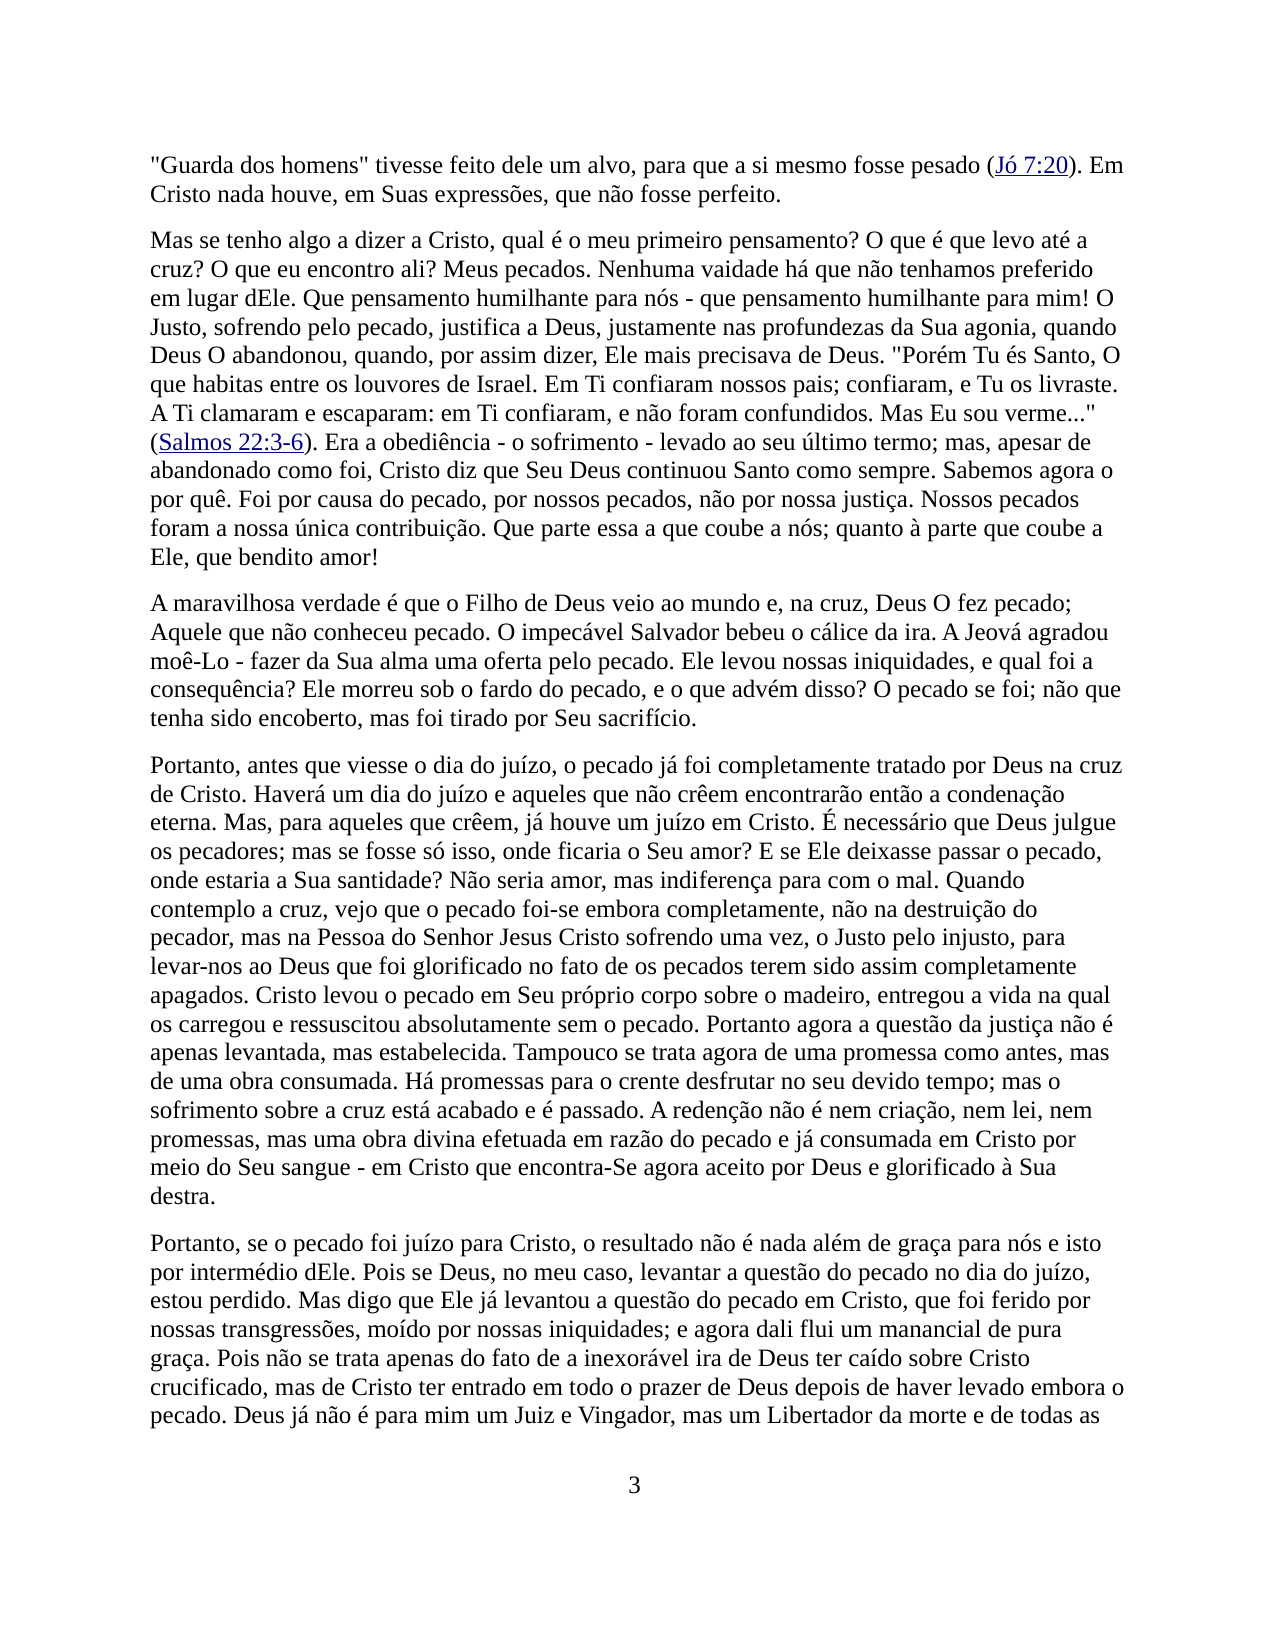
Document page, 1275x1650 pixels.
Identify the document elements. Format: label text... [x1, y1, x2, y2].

text Mas se tenho algo a dizer a Cristo, qual é o meu primeiro pensamento? O que é que levo até a cruz? O que eu encontro ali? Meus pecados. Nenhuma vaidade há que não tenhamos preferido em lugar dEle. Que pensamento humilhante para nós - que pensamento humilhante para mim! O Justo, sofrendo pelo pecado, justifica a Deus, justamente nas profundezas da Sua agonia, quando Deus O abandonou, quando, por assim dizer, Ele mais precisava de Deus. "Porém Tu és Santo, O que habitas entre os louvores de Israel. Em Ti confiaram nossos pais; confiaram, e Tu os livraste. A Ti clamaram e escaparam: em Ti confiaram, e não foram confundidos. Mas Eu sou verme..." (Salmos 22:3-6). Era a obediência - o sofrimento - levado ao seu último termo; mas, apesar de abandonado como foi, Cristo diz que Seu Deus continuou Santo como sempre. Sabemos agora o por quê. Foi por causa do pecado, por nossos pecados, não por nossa justiça. Nossos pecados foram a nossa única contribuição. Que parte essa a que coube a nós; quanto à parte que coube a Ele, que bendito amor! [150, 225, 1125, 570]
text A maravilhosa verdade é que o Filho de Deus veio ao mundo e, na cruz, Deus O fez pecado; Aquele que não conheceu pecado. O impecável Salvador bebeu o cálice da ira. A Jeová agradou moê-Lo - fazer da Sua alma uma oferta pelo pecado. Ele levou nossas iniquidades, e qual foi a consequência? Ele morreu sob o fardo do pecado, e o que advém disso? O pecado se foi; não que tenha sido encoberto, mas foi tirado por Seu sacrifício. [150, 588, 1125, 732]
text "Guarda dos homens" tivesse feito dele um alvo, para que a si mesmo fosse pesado (Jó 7:20). Em Cristo nada houve, em Suas expressões, que não fosse perfeito. [150, 150, 1125, 207]
text Portanto, antes que viesse o dia do juízo, o pecado já foi completamente tratado por Deus na cruz de Cristo. Haverá um dia do juízo e aqueles que não crêem encontrarão então a condenação eterna. Mas, para aqueles que crêem, já houve um juízo em Cristo. É necessário que Deus julgue os pecadores; mas se fosse só isso, onde ficaria o Seu amor? E se Ele deixasse passar o pecado, onde estaria a Sua santidade? Não seria amor, mas indiferença para com o mal. Quando contemplo a cruz, vejo que o pecado foi-se embora completamente, não na destruição do pecador, mas na Pessoa do Senhor Jesus Cristo sofrendo uma vez, o Justo pelo injusto, para levar-nos ao Deus que foi glorificado no fato de os pecados terem sido assim completamente apagados. Cristo levou o pecado em Seu próprio corpo sobre o madeiro, entregou a vida na qual os carregou e ressuscitou absolutamente sem o pecado. Portanto agora a questão da justiça não é apenas levantada, mas estabelecida. Tampouco se trata agora de uma promessa como antes, mas de uma obra consumada. Há promessas para o crente desfrutar no seu devido tempo; mas o sofrimento sobre a cruz está acabado e é passado. A redenção não é nem criação, nem lei, nem promessas, mas uma obra divina efetuada em razão do pecado e já consumada em Cristo por meio do Seu sangue - em Cristo que encontra-Se agora aceito por Deus e glorificado à Sua destra. [150, 750, 1125, 1210]
text Portanto, se o pecado foi juízo para Cristo, o resultado não é nada além de graça para nós e isto por intermédio dEle. Pois se Deus, no meu caso, levantar a questão do pecado no dia do juízo, estou perdido. Mas digo que Ele já levantou a questão do pecado em Cristo, que foi ferido por nossas transgressões, moído por nossas iniquidades; e agora dali flui um manancial de pura graça. Pois não se trata apenas do fato de a inexorável ira de Deus ter caído sobre Cristo crucificado, mas de Cristo ter entrado em todo o prazer de Deus depois de haver levado embora o pecado. Deus já não é para mim um Juiz e Vingador, mas um Libertador da morte e de todas as [150, 1228, 1125, 1429]
